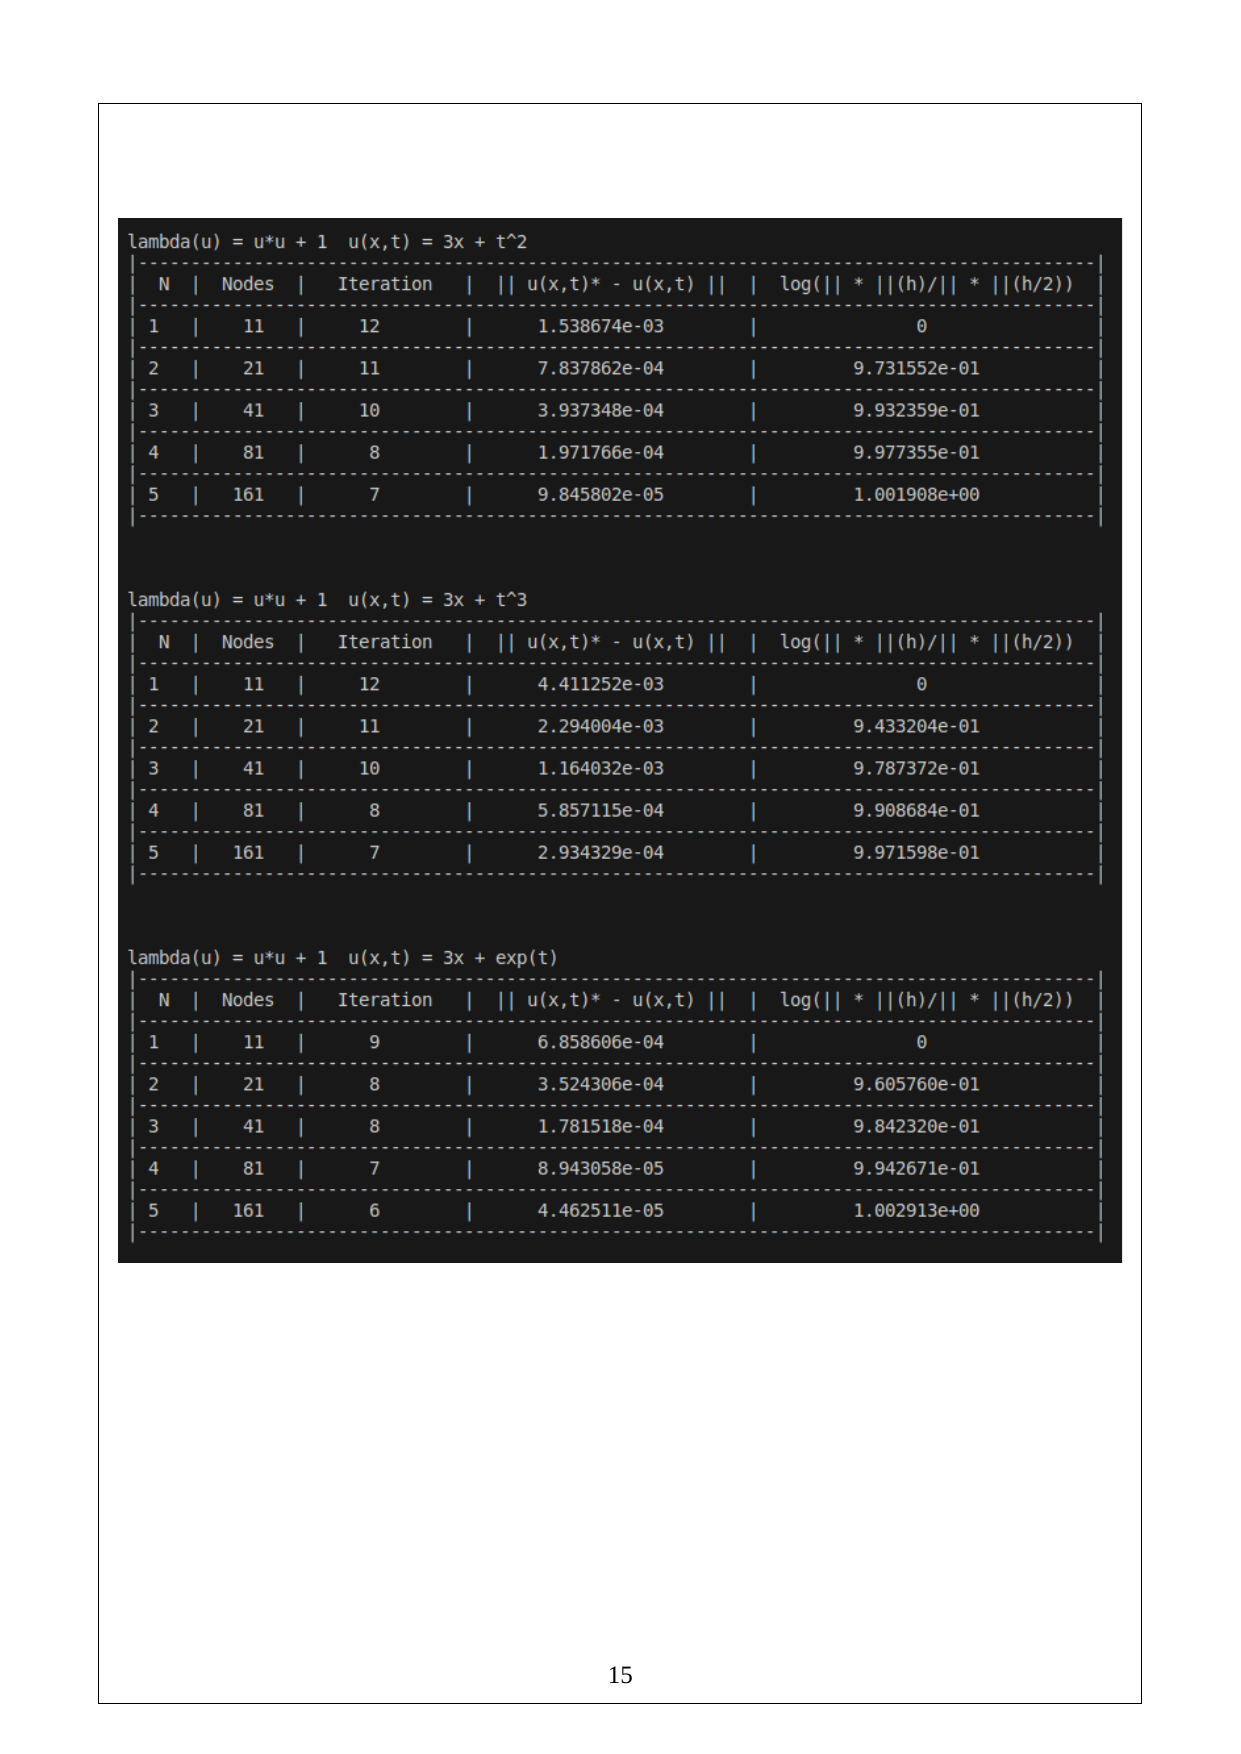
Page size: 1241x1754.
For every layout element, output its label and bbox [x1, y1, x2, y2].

picture [118, 218, 1123, 1263]
